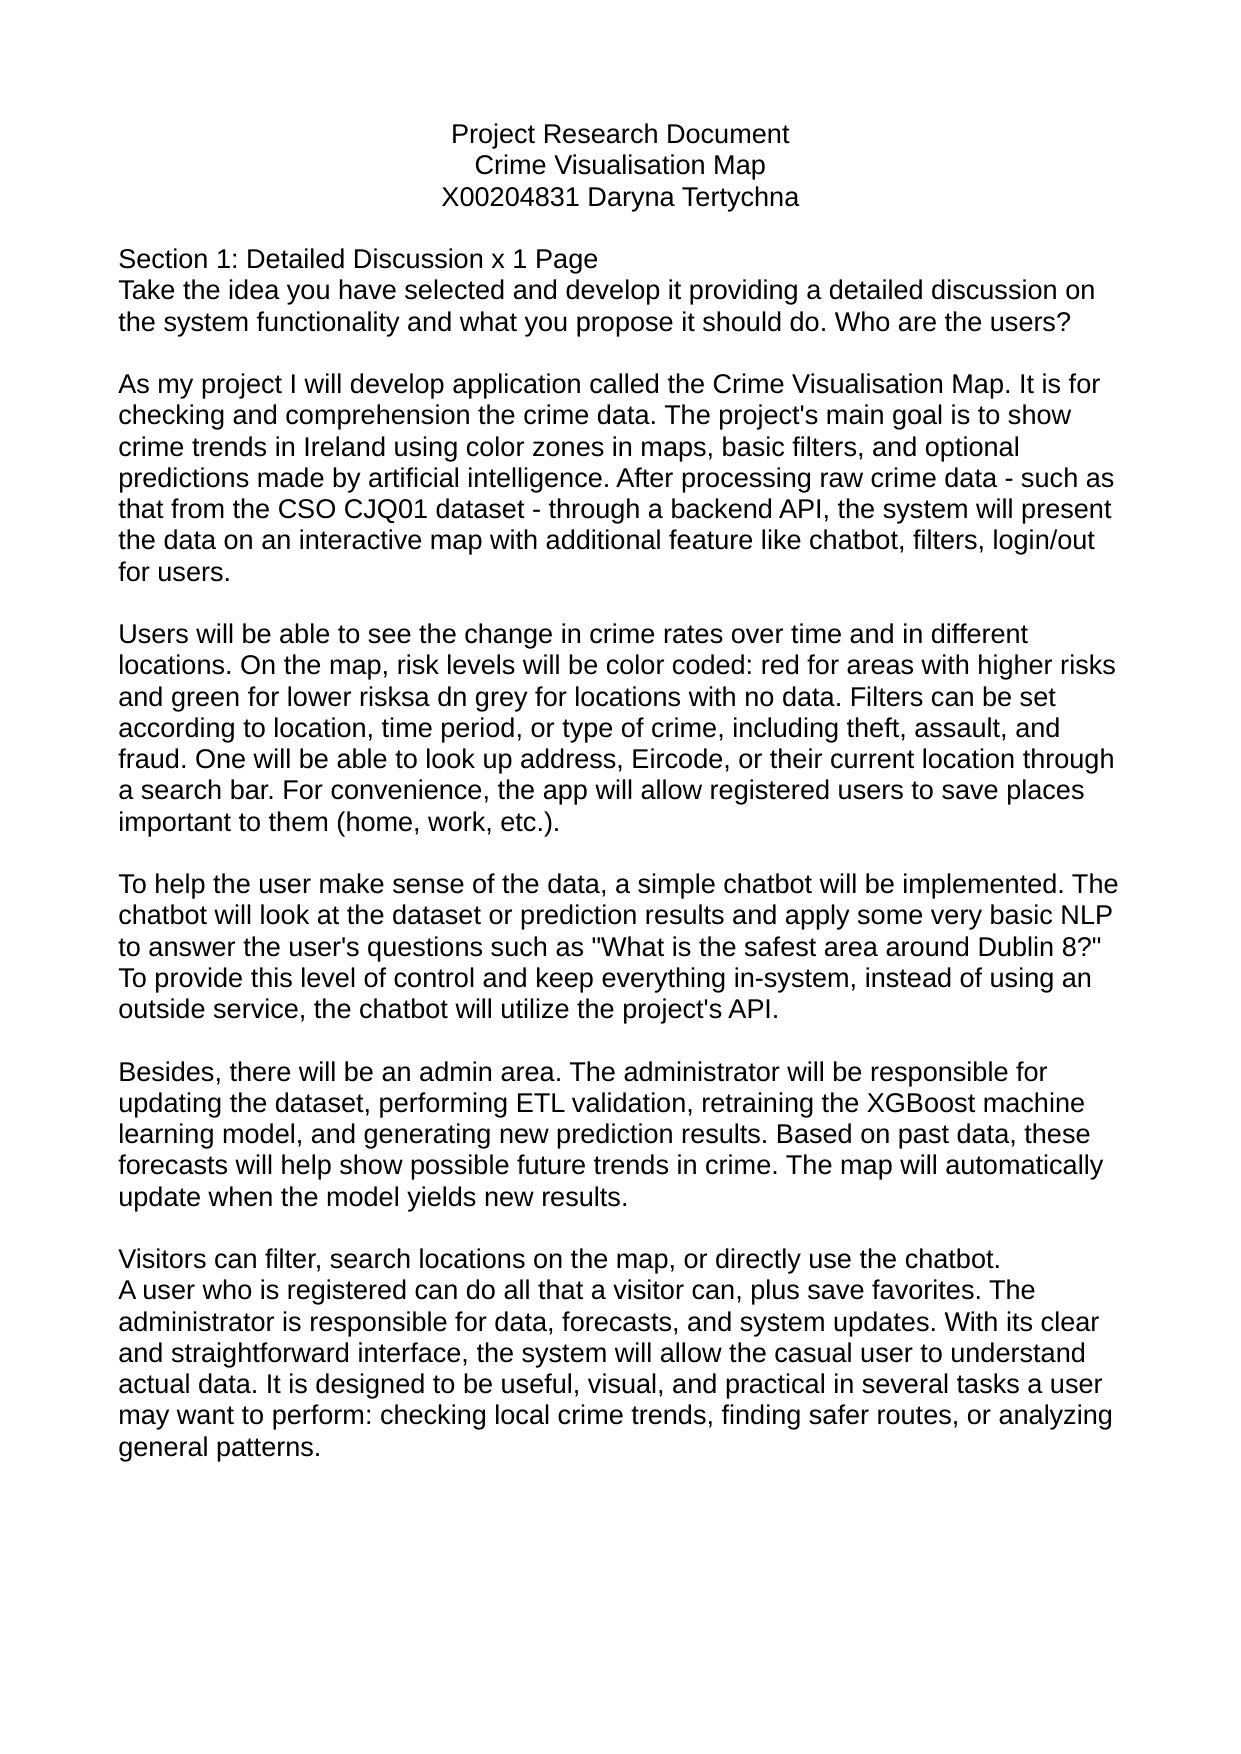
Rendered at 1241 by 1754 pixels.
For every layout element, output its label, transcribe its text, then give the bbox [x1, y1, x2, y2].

text A user who is registered can do all that a visitor can, plus save favorites. The administrator is responsible for data, forecasts, and system updates. With its clear and straightforward interface, the system will allow the casual user to understand actual data. It is designed to be useful, visual, and practical in several tasks a user may want to perform: checking local crime trends, finding safer routes, or analyzing general patterns. [118, 1274, 1122, 1462]
text As my project I will develop application called the Crime Visualisation Map. It is for checking and comprehension the crime data. The project's main goal is to show crime trends in Ireland using color zones in maps, basic filters, and optional predictions made by artificial intelligence. After processing raw crime data - such as that from the CSO CJQ01 dataset - through a backend API, the system will present the data on an interactive map with additional feature like chatbot, filters, login/out for users. [118, 368, 1122, 587]
text To help the user make sense of the data, a simple chatbot will be implemented. The chatbot will look at the dataset or prediction results and apply some very basic NLP to answer the user's questions such as "What is the safest area around Dublin 8?" To provide this level of control and keep everything in-system, instead of using an outside service, the chatbot will utilize the project's API. [118, 868, 1122, 1024]
text Project Research Document Crime Visualisation Map X00204831 Daryna Tertychna [118, 118, 1122, 212]
text Users will be able to see the change in crime rates over time and in different locations. On the map, risk levels will be color coded: red for areas with higher risks and green for lower risksa dn grey for locations with no data. Filters can be set according to location, time period, or type of crime, including theft, assault, and fraud. One will be able to look up address, Eircode, or their current location through a search bar. For convenience, the app will allow registered users to save places important to them (home, work, etc.). [118, 618, 1122, 837]
text Section 1: Detailed Discussion x 1 Page Take the idea you have selected and develop it providing a detailed discussion on the system functionality and what you propose it should do. Who are the users? [118, 212, 1122, 368]
text Visitors can filter, search locations on the map, or directly use the chatbot. [118, 1243, 1122, 1274]
text Besides, there will be an admin area. The administrator will be responsible for updating the dataset, performing ETL validation, retraining the XGBoost machine learning model, and generating new prediction results. Based on past data, these forecasts will help show possible future trends in crime. The map will automatically update when the model yields new results. [118, 1056, 1122, 1212]
